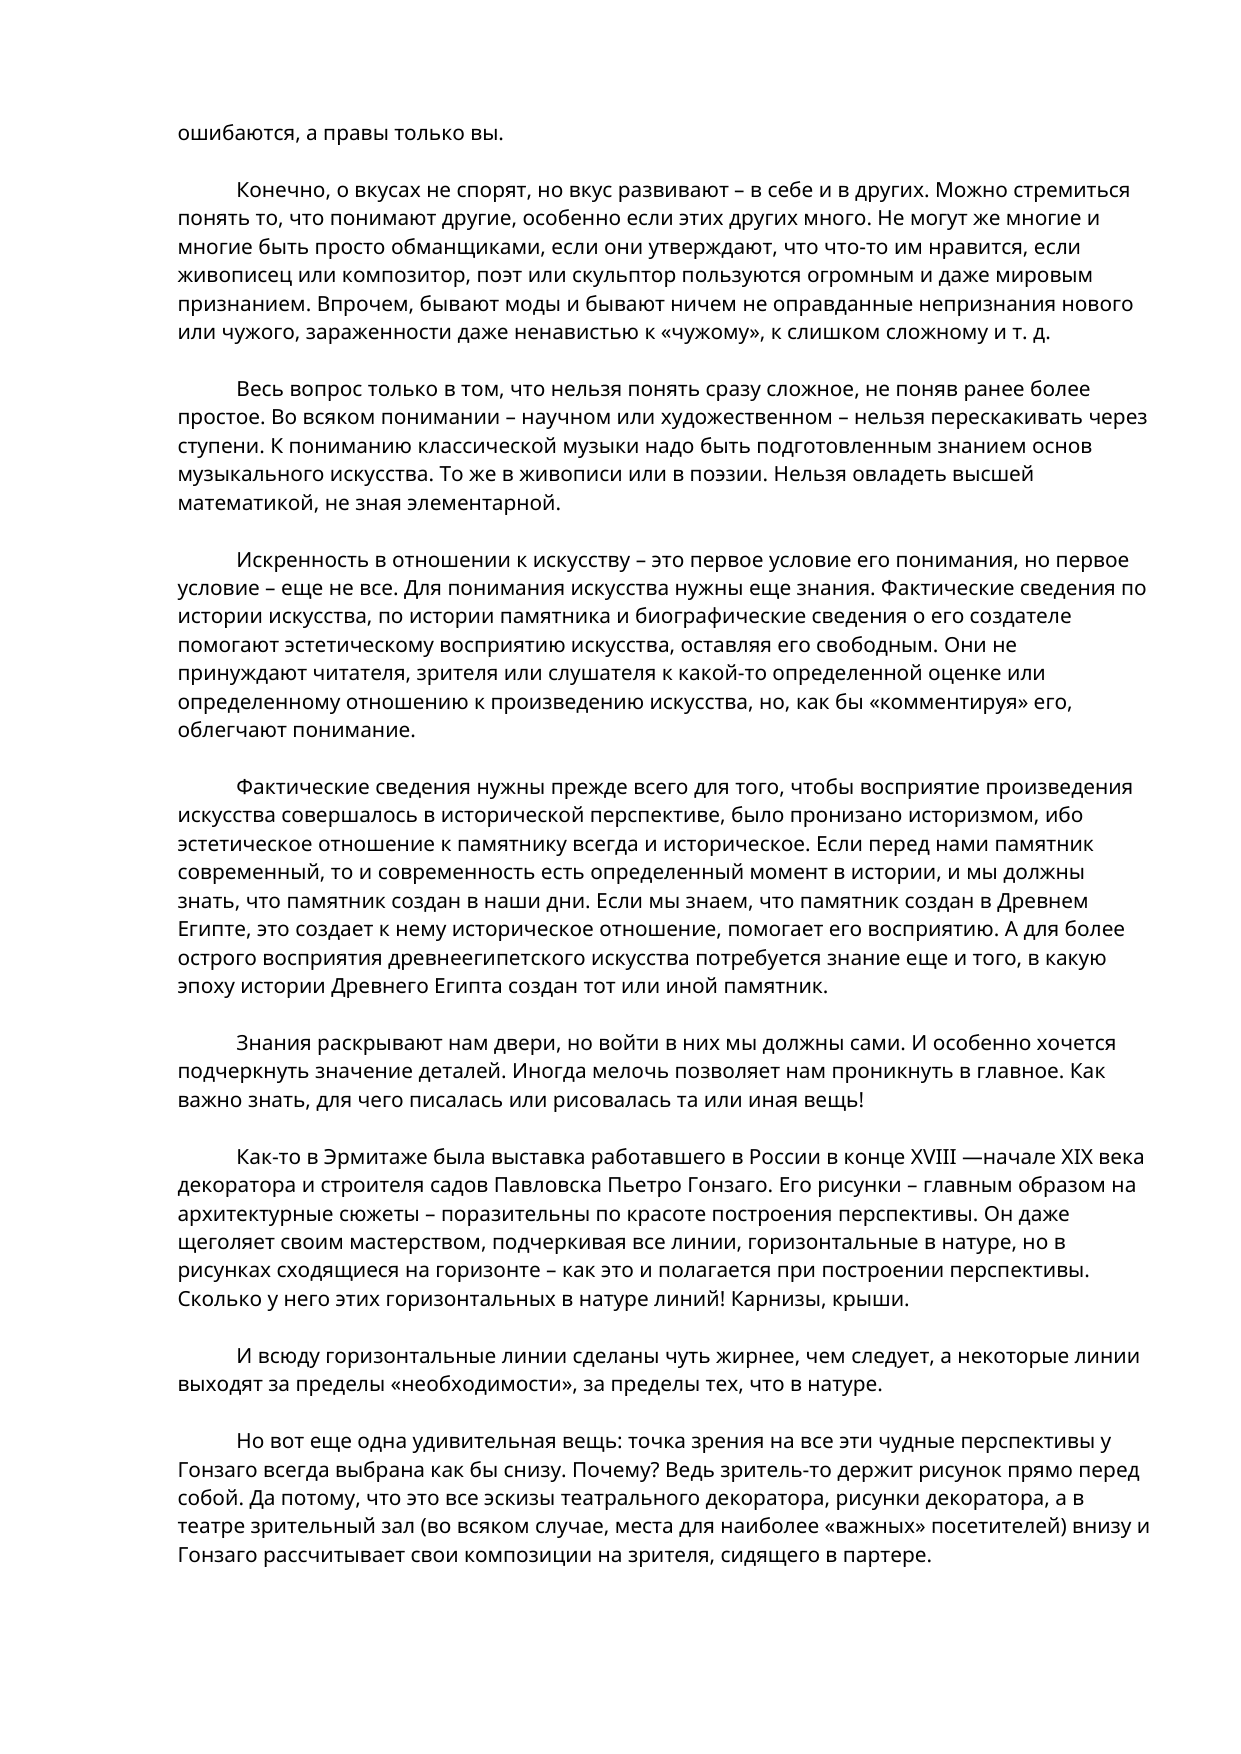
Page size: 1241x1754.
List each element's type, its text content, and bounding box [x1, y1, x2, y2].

text Искренность в отношении к искусству – это первое условие его понимания, но первое условие – еще не все. Для понимания искусства нужны еще знания. Фактические сведения по истории искусства, по истории памятника и биографические сведения о его создателе помогают эстетическому восприятию искусства, оставляя его свободным. Они не принуждают читателя, зрителя или слушателя к какой-то определенной оценке или определенному отношению к произведению искусства, но, как бы «комментируя» его, облегчают понимание. [177, 545, 1152, 772]
text Но вот еще одна удивительная вещь: точка зрения на все эти чудные перспективы у Гонзаго всегда выбрана как бы снизу. Почему? Ведь зритель-то держит рисунок прямо перед собой. Да потому, что это все эскизы театрального декоратора, рисунки декоратора, а в театре зрительный зал (во всяком случае, места для наиболее «важных» посетителей) внизу и Гонзаго рассчитывает свои композиции на зрителя, сидящего в партере. [177, 1426, 1152, 1597]
text Весь вопрос только в том, что нельзя понять сразу сложное, не поняв ранее более простое. Во всяком понимании – научном или художественном – нельзя перескакивать через ступени. К пониманию классической музыки надо быть подготовленным знанием основ музыкального искусства. То же в живописи или в поэзии. Нельзя овладеть высшей математикой, не зная элементарной. [177, 374, 1152, 545]
text Фактические сведения нужны прежде всего для того, чтобы восприятие произведения искусства совершалось в исторической перспективе, было пронизано историзмом, ибо эстетическое отношение к памятнику всегда и историческое. Если перед нами памятник современный, то и современность есть определенный момент в истории, и мы должны знать, что памятник создан в наши дни. Если мы знаем, что памятник создан в Древнем Египте, это создает к нему историческое отношение, помогает его восприятию. А для более острого восприятия древнеегипетского искусства потребуется знание еще и того, в какую эпоху истории Древнего Египта создан тот или иной памятник. [177, 772, 1152, 1028]
text ошибаются, а правы только вы. [177, 118, 1152, 175]
text И всюду горизонтальные линии сделаны чуть жирнее, чем следует, а некоторые линии выходят за пределы «необходимости», за пределы тех, что в натуре. [177, 1341, 1152, 1426]
text Как-то в Эрмитаже была выставка работавшего в России в конце XVIII —начале XIX века декоратора и строителя садов Павловска Пьетро Гонзаго. Его рисунки – главным образом на архитектурные сюжеты – поразительны по красоте построения перспективы. Он даже щеголяет своим мастерством, подчеркивая все линии, горизонтальные в натуре, но в рисунках сходящиеся на горизонте – как это и полагается при построении перспективы. Сколько у него этих горизонтальных в натуре линий! Карнизы, крыши. [177, 1142, 1152, 1341]
text Знания раскрывают нам двери, но войти в них мы должны сами. И особенно хочется подчеркнуть значение деталей. Иногда мелочь позволяет нам проникнуть в главное. Как важно знать, для чего писалась или рисовалась та или иная вещь! [177, 1028, 1152, 1142]
text Конечно, о вкусах не спорят, но вкус развивают – в себе и в других. Можно стремиться понять то, что понимают другие, особенно если этих других много. Не могут же многие и многие быть просто обманщиками, если они утверждают, что что-то им нравится, если живописец или композитор, поэт или скульптор пользуются огромным и даже мировым признанием. Впрочем, бывают моды и бывают ничем не оправданные непризнания нового или чужого, зараженности даже ненавистью к «чужому», к слишком сложному и т. д. [177, 175, 1152, 374]
